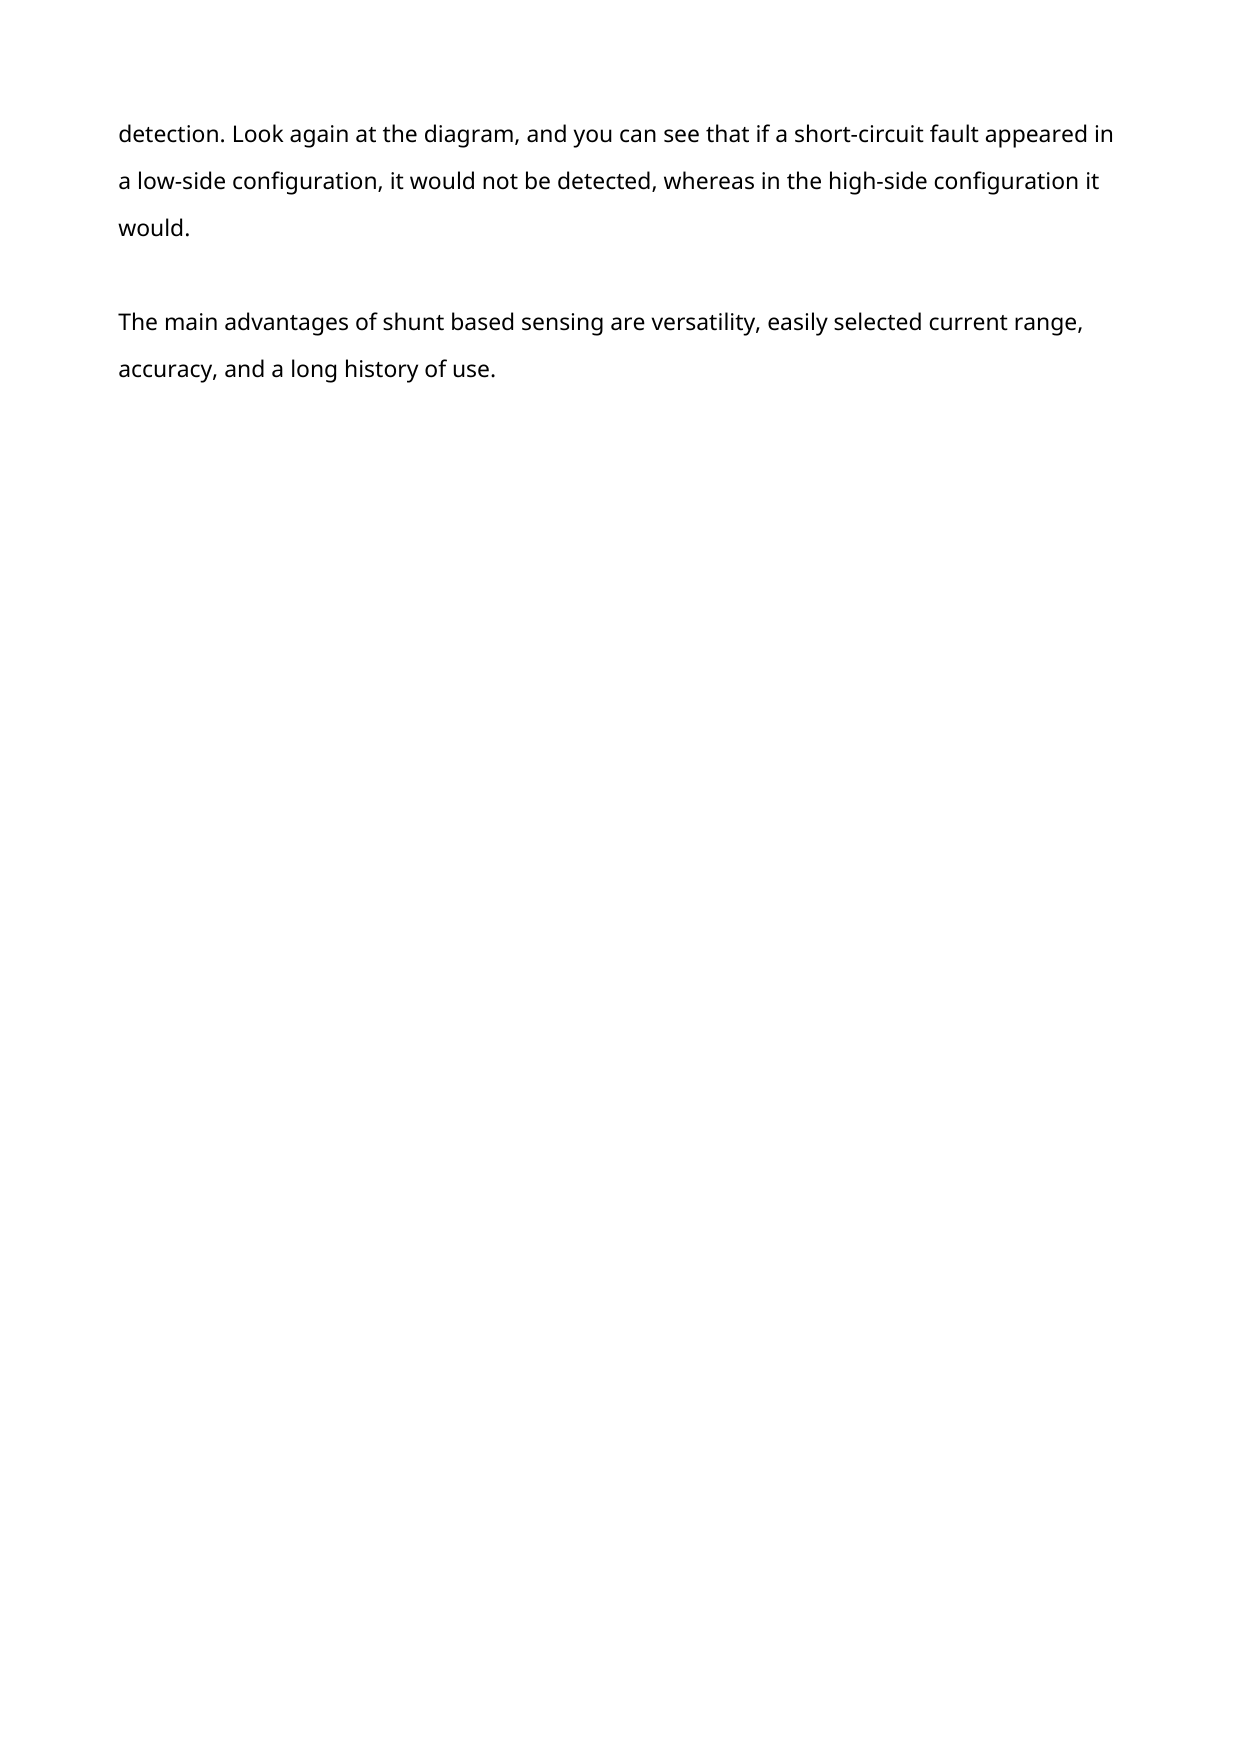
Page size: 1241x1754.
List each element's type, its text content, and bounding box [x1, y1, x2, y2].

text The main advantages of shunt based sensing are versatility, easily selected current range, accuracy, and a long history of use. [118, 306, 1122, 384]
text detection. Look again at the diagram, and you can see that if a short-circuit fault appeared in a low-side configuration, it would not be detected, whereas in the high-side configuration it would. [118, 118, 1122, 243]
